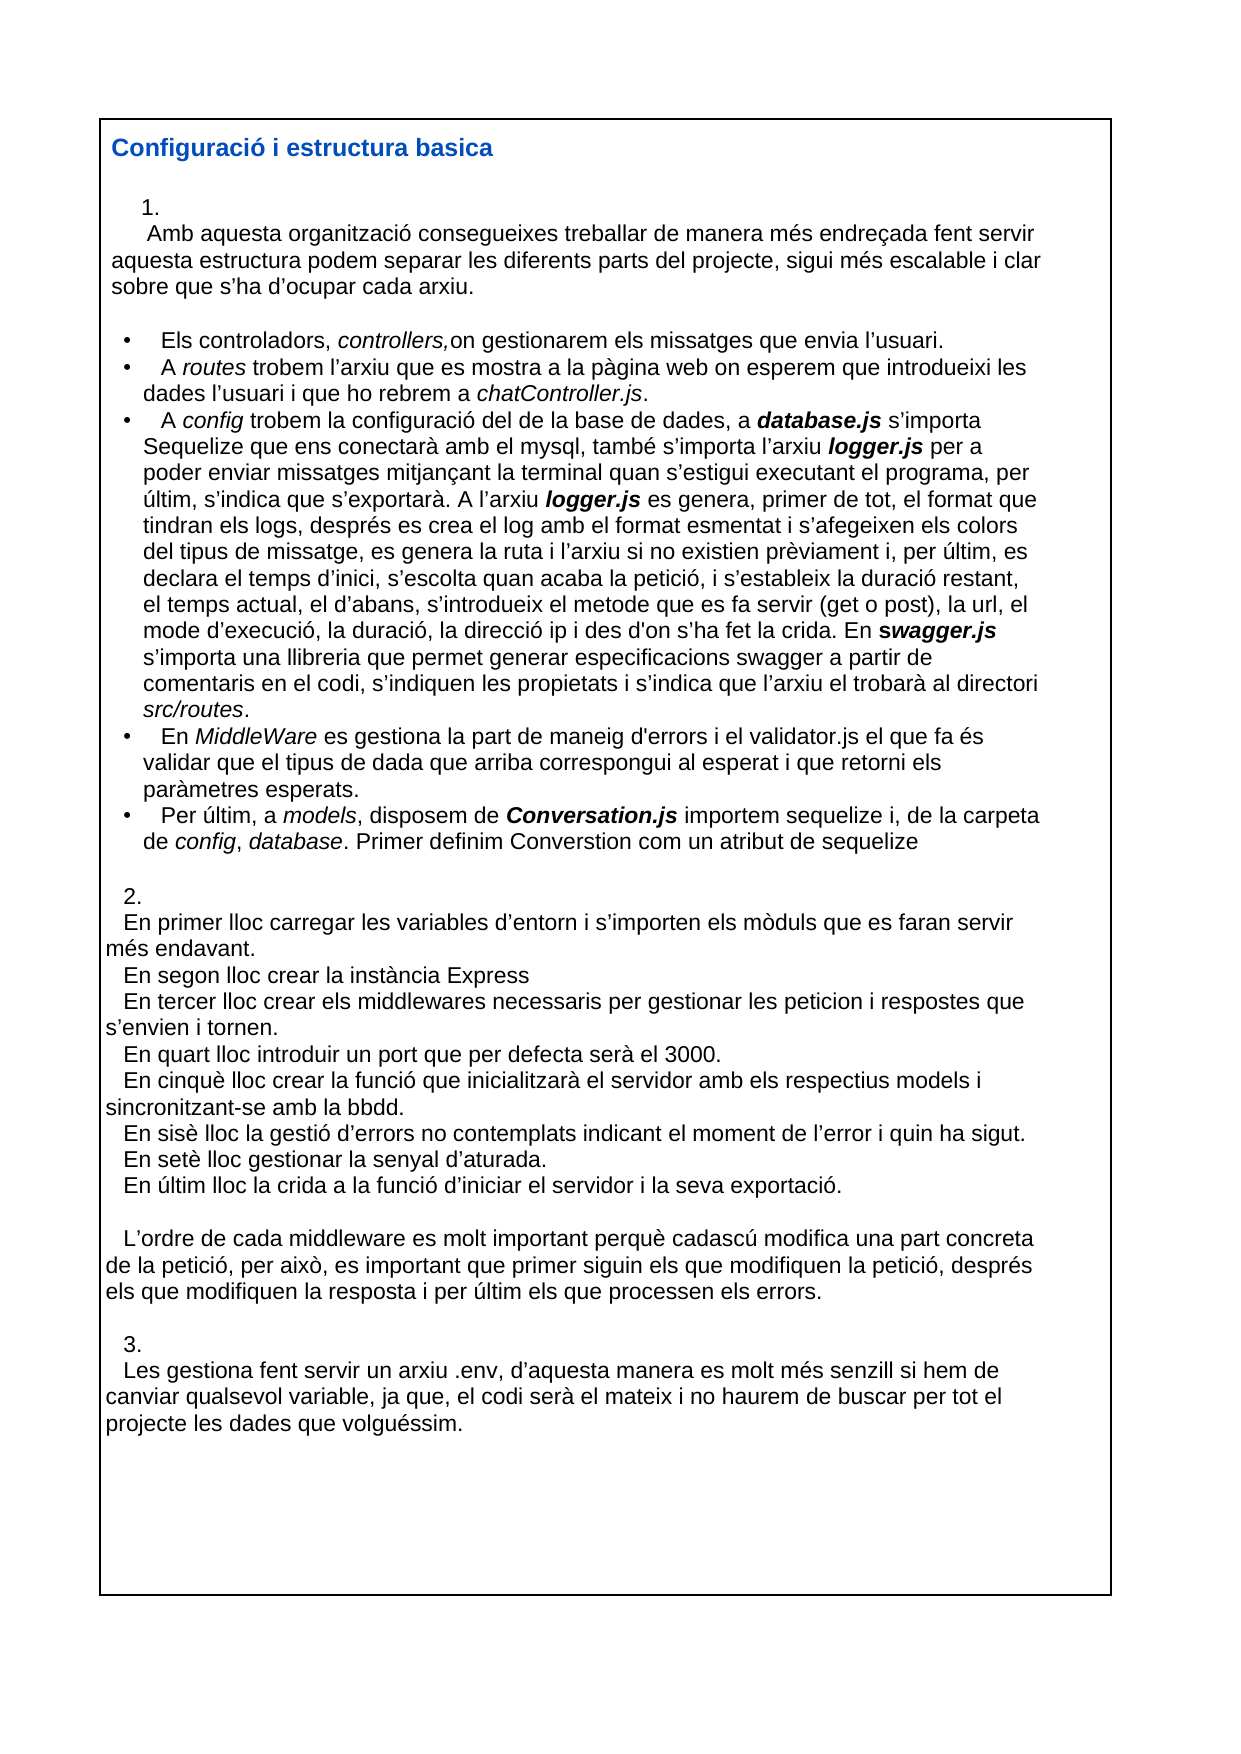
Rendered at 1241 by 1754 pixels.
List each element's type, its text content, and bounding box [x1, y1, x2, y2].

table_header Configuració i estructura basica 1. Amb aquesta organització consegueixes treballar de manera més endreçada fent servir aquesta estructura podem separar les diferents parts del projecte, sigui més escalable i clar sobre que s’ha d’ocupar cada arxiu. Els controladors, controllers,on gestionarem els missatges que envia l’usuari. A routes trobem l’arxiu que es mostra a la pàgina web on esperem que introdueixi les dades l’usuari i que ho rebrem a chatController.js. A config trobem la configuració del de la base de dades, a database.js s’importa Sequelize que ens conectarà amb el mysql, també s’importa l’arxiu logger.js per a poder enviar missatges mitjançant la terminal quan s’estigui executant el programa, per últim, s’indica que s’exportarà. A l’arxiu logger.js es genera, primer de tot, el format que tindran els logs, després es crea el log amb el format esmentat i s’afegeixen els colors del tipus de missatge, es genera la ruta i l’arxiu si no existien prèviament i, per últim, es declara el temps d’inici, s’escolta quan acaba la petició, i s’estableix la duració restant, el temps actual, el d’abans, s’introdueix el metode que es fa servir (get o post), la url, el mode d’execució, la duració, la direcció ip i des d'on s’ha fet la crida. En swagger.js s’importa una llibreria que permet generar especificacions swagger a partir de comentaris en el codi, s’indiquen les propietats i s’indica que l’arxiu el trobarà al directori src/routes. En MiddleWare es gestiona la part de maneig d'errors i el validator.js el que fa és validar que el tipus de dada que arriba correspongui al esperat i que retorni els paràmetres esperats. Per últim, a models, disposem de Conversation.js importem sequelize i, de la carpeta de config, database. Primer definim Converstion com un atribut de sequelize 2. En primer lloc carregar les variables d’entorn i s’importen els mòduls que es faran servir més endavant. En segon lloc crear la instància Express En tercer lloc crear els middlewares necessaris per gestionar les peticion i respostes que s’envien i tornen. En quart lloc introduir un port que per defecta serà el 3000. En cinquè lloc crear la funció que inicialitzarà el servidor amb els respectius models i sincronitzant-se amb la bbdd. En sisè lloc la gestió d’errors no contemplats indicant el moment de l’error i quin ha sigut. En setè lloc gestionar la senyal d’aturada. En últim lloc la crida a la funció d’iniciar el servidor i la seva exportació. L’ordre de cada middleware es molt important perquè cadascú modifica una part concreta de la petició, per això, es important que primer siguin els que modifiquen la petició, després els que modifiquen la resposta i per últim els que processen els errors. 3. Les gestiona fent servir un arxiu .env, d’aquesta manera es molt més senzill si hem de canviar qualsevol variable, ja que, el codi serà el mateix i no haurem de buscar per tot el projecte les dades que volguéssim. [101, 120, 1110, 1594]
